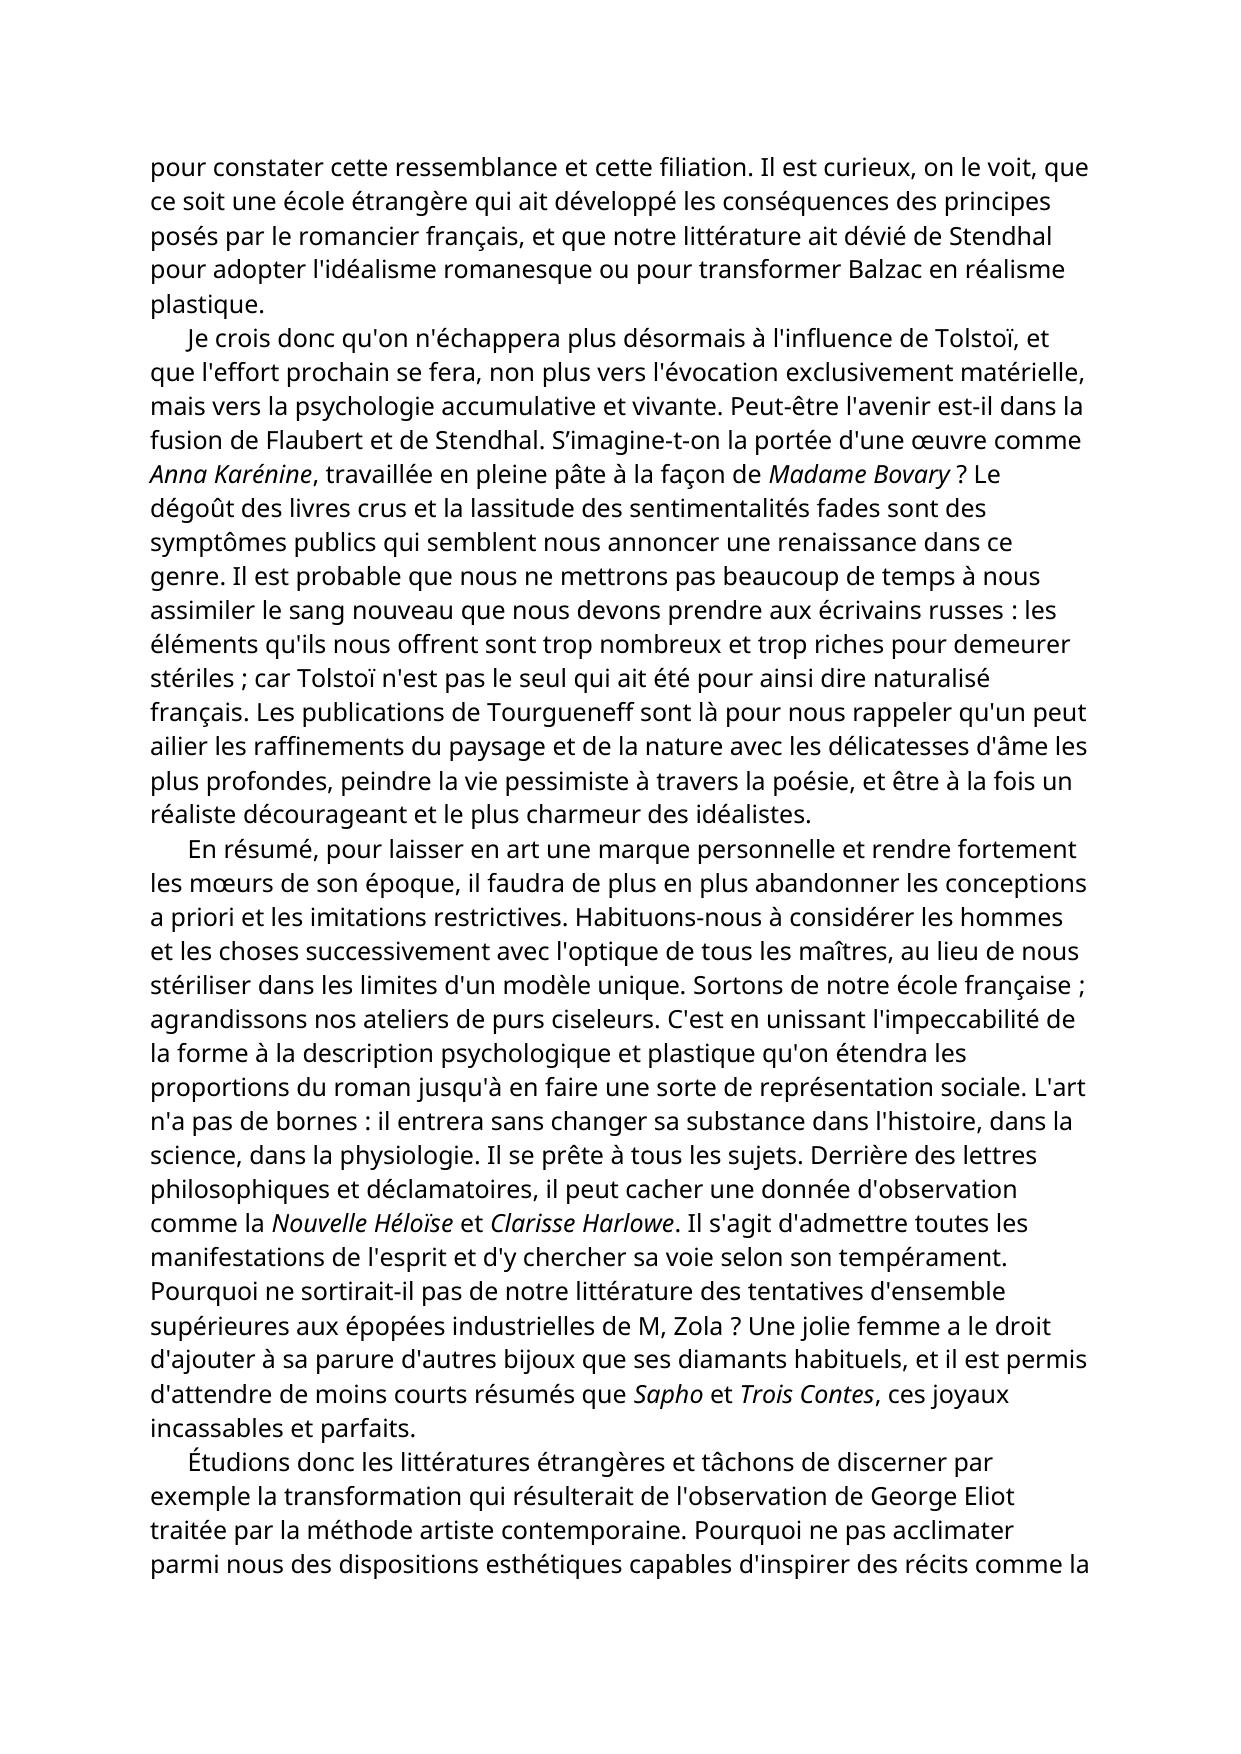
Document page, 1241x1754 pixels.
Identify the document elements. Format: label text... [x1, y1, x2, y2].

text pour constater cette ressemblance et cette filiation. Il est curieux, on le voit, que ce soit une école étrangère qui ait développé les conséquences des principes posés par le romancier français, et que notre littérature ait dévié de Stendhal pour adopter l'idéalisme romanesque ou pour transformer Balzac en réalisme plastique. [150, 150, 1091, 320]
text En résumé, pour laisser en art une marque personnelle et rendre fortement les mœurs de son époque, il faudra de plus en plus abandonner les conceptions a priori et les imitations restrictives. Habituons-nous à considérer les hommes et les choses successivement avec l'optique de tous les maîtres, au lieu de nous stériliser dans les limites d'un modèle unique. Sortons de notre école française ; agrandissons nos ateliers de purs ciseleurs. C'est en unissant l'impeccabilité de la forme à la description psychologique et plastique qu'on étendra les proportions du roman jusqu'à en faire une sorte de représentation sociale. L'art n'a pas de bornes : il entrera sans changer sa substance dans l'histoire, dans la science, dans la physiologie. Il se prête à tous les sujets. Derrière des lettres philosophiques et déclamatoires, il peut cacher une donnée d'observation comme la Nouvelle Héloïse et Clarisse Harlowe. Il s'agit d'admettre toutes les manifestations de l'esprit et d'y chercher sa voie selon son tempérament. Pourquoi ne sortirait-il pas de notre littérature des tentatives d'ensemble supérieures aux épopées industrielles de M, Zola ? Une jolie femme a le droit d'ajouter à sa parure d'autres bijoux que ses diamants habituels, et il est permis d'attendre de moins courts résumés que Sapho et Trois Contes, ces joyaux incassables et parfaits. [150, 831, 1091, 1444]
text Je crois donc qu'on n'échappera plus désormais à l'influence de Tolstoï, et que l'effort prochain se fera, non plus vers l'évocation exclusivement matérielle, mais vers la psychologie accumulative et vivante. Peut-être l'avenir est-il dans la fusion de Flaubert et de Stendhal. S’imagine-t-on la portée d'une œuvre comme Anna Karénine, travaillée en pleine pâte à la façon de Madame Bovary ? Le dégoût des livres crus et la lassitude des sentimentalités fades sont des symptômes publics qui semblent nous annoncer une renaissance dans ce genre. Il est probable que nous ne mettrons pas beaucoup de temps à nous assimiler le sang nouveau que nous devons prendre aux écrivains russes : les éléments qu'ils nous offrent sont trop nombreux et trop riches pour demeurer stériles ; car Tolstoï n'est pas le seul qui ait été pour ainsi dire naturalisé français. Les publications de Tourgueneff sont là pour nous rappeler qu'un peut ailier les raffinements du paysage et de la nature avec les délicatesses d'âme les plus profondes, peindre la vie pessimiste à travers la poésie, et être à la fois un réaliste décourageant et le plus charmeur des idéalistes. [150, 320, 1091, 831]
text Étudions donc les littératures étrangères et tâchons de discerner par exemple la transformation qui résulterait de l'observation de George Eliot traitée par la méthode artiste contemporaine. Pourquoi ne pas acclimater parmi nous des dispositions esthétiques capables d'inspirer des récits comme la [150, 1444, 1091, 1581]
